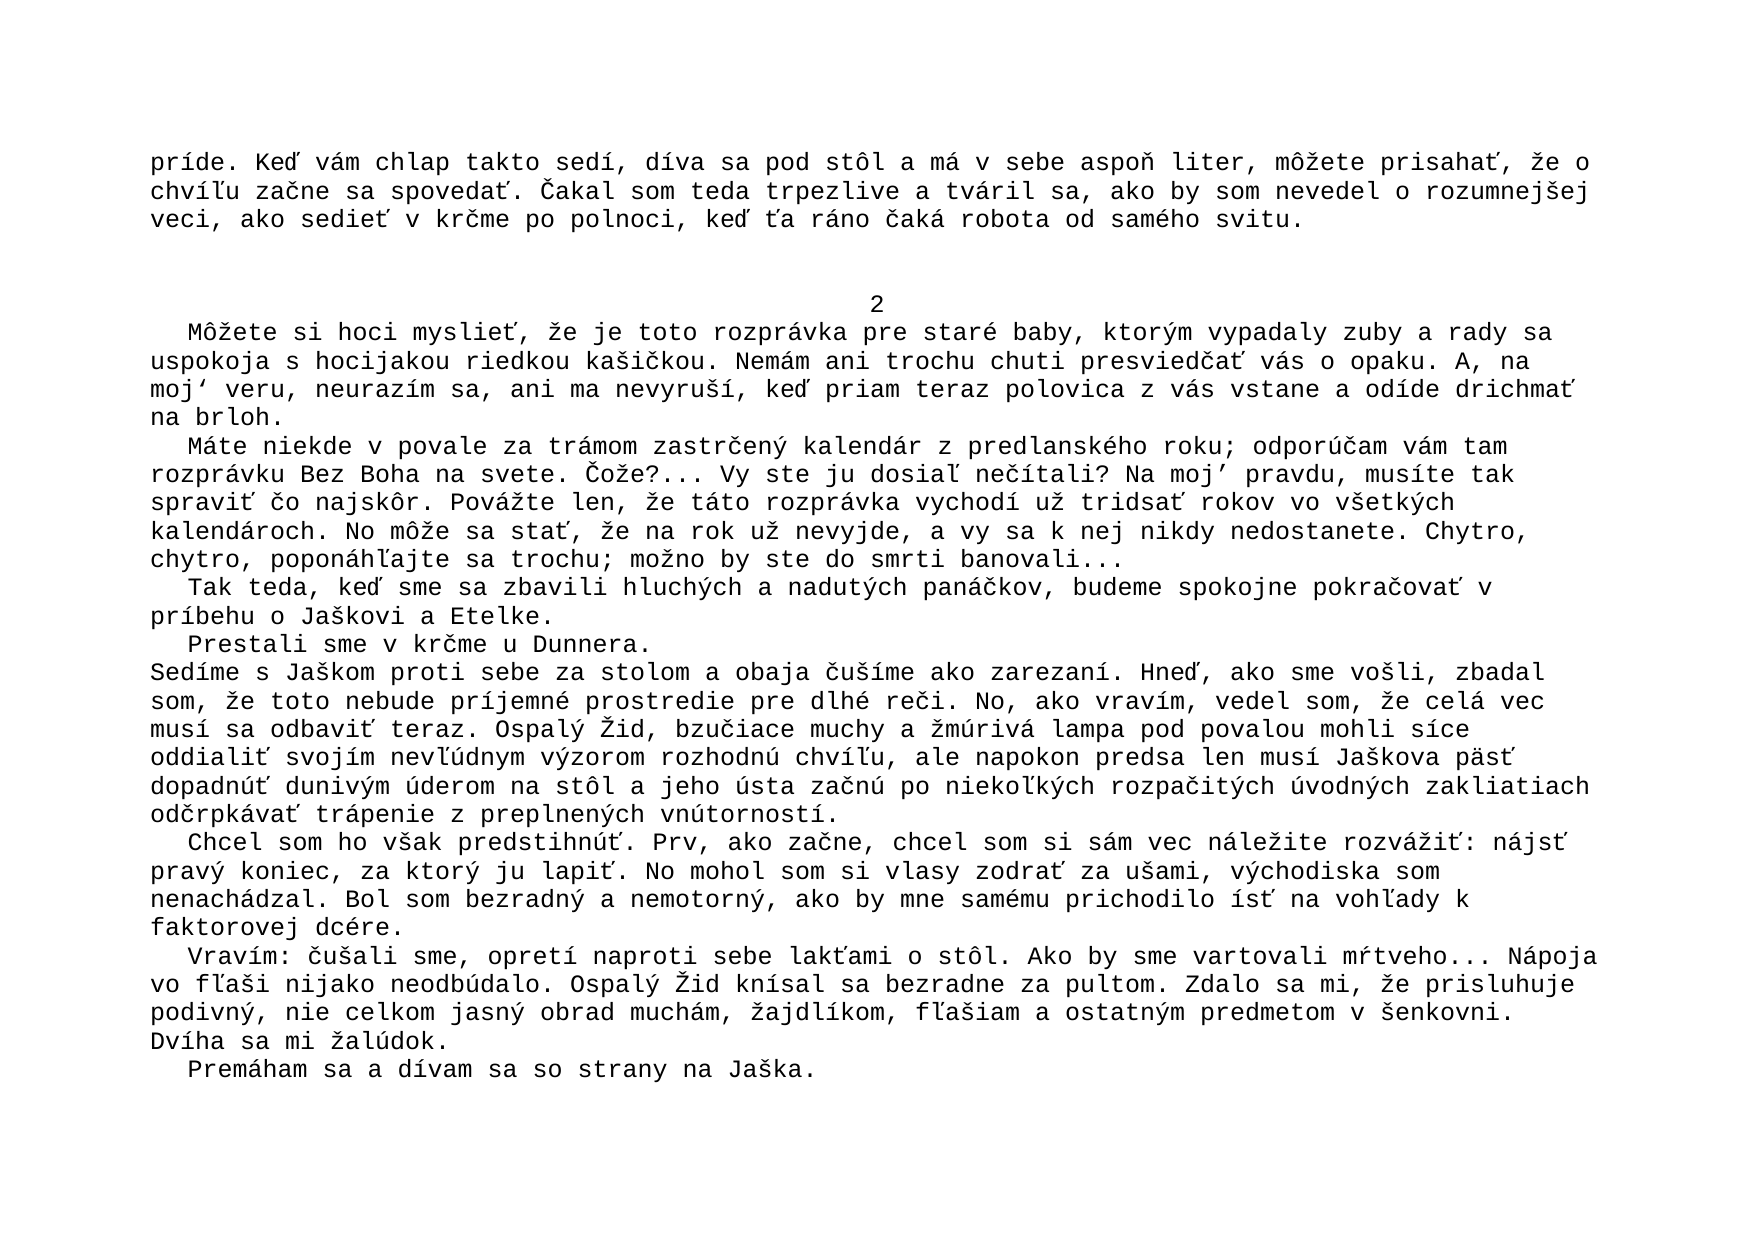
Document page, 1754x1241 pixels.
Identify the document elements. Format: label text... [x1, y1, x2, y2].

text Máte niekde v povale za trámom zastrčený kalendár z predlanského roku; odporúčam vám tam rozprávku Bez Boha na svete. Čože?... Vy ste ju dosiaľ nečítali? Na moj’ pravdu, musíte tak spraviť čo najskôr. Povážte len, že táto rozprávka vychodí už tridsať rokov vo všetkých kalendároch. No môže sa stať, že na rok už nevyjde, a vy sa k nej nikdy nedostanete. Chytro, chytro, poponáhľajte sa trochu; možno by ste do smrti banovali... [150, 433, 1603, 575]
text Môžete si hoci myslieť, že je toto rozprávka pre staré baby, ktorým vypadaly zuby a rady sa uspokoja s hocijakou riedkou kašičkou. Nemám ani trochu chuti presviedčať vás o opaku. A, na moj‘ veru, neurazím sa, ani ma nevyruší, keď priam teraz polovica z vás vstane a odíde drichmať na brloh. [150, 320, 1603, 433]
text Chcel som ho však predstihnúť. Prv, ako začne, chcel som si sám vec náležite rozvážiť: nájsť pravý koniec, za ktorý ju lapiť. No mohol som si vlasy zodrať za ušami, východiska som nenachádzal. Bol som bezradný a nemotorný, ako by mne samému prichodilo ísť na vohľady k faktorovej dcére. [150, 830, 1603, 943]
text Sedíme s Jaškom proti sebe za stolom a obaja čušíme ako zarezaní. Hneď, ako sme vošli, zbadal som, že toto nebude príjemné prostredie pre dlhé reči. No, ako vravím, vedel som, že celá vec musí sa odbaviť teraz. Ospalý Žid, bzučiace muchy a žmúrivá lampa pod povalou mohli síce oddialiť svojím nevľúdnym výzorom rozhodnú chvíľu, ale napokon predsa len musí Jaškova päsť dopadnúť dunivým úderom na stôl a jeho ústa začnú po niekoľkých rozpačitých úvodných zakliatiach odčrpkávať trápenie z preplnených vnútorností. [150, 660, 1603, 830]
text Premáham sa a dívam sa so strany na Jaška. [150, 1057, 1603, 1085]
text Vravím: čušali sme, opretí naproti sebe lakťami o stôl. Ako by sme vartovali mŕtveho... Nápoja vo fľaši nijako neodbúdalo. Ospalý Žid knísal sa bezradne za pultom. Zdalo sa mi, že prisluhuje podivný, nie celkom jasný obrad muchám, žajdlíkom, fľašiam a ostatným predmetom v šenkovni. Dvíha sa mi žalúdok. [150, 943, 1603, 1057]
text 2 [150, 292, 1603, 320]
text Tak teda, keď sme sa zbavili hluchých a nadutých panáčkov, budeme spokojne pokračovať v príbehu o Jaškovi a Etelke. [150, 575, 1603, 632]
text príde. Keď vám chlap takto sedí, díva sa pod stôl a má v sebe aspoň liter, môžete prisahať, že o chvíľu začne sa spovedať. Čakal som teda trpezlive a tváril sa, ako by som nevedel o rozumnejšej veci, ako sedieť v krčme po polnoci, keď ťa ráno čaká robota od samého svitu. [150, 150, 1603, 235]
text Prestali sme v krčme u Dunnera. [150, 632, 1603, 660]
